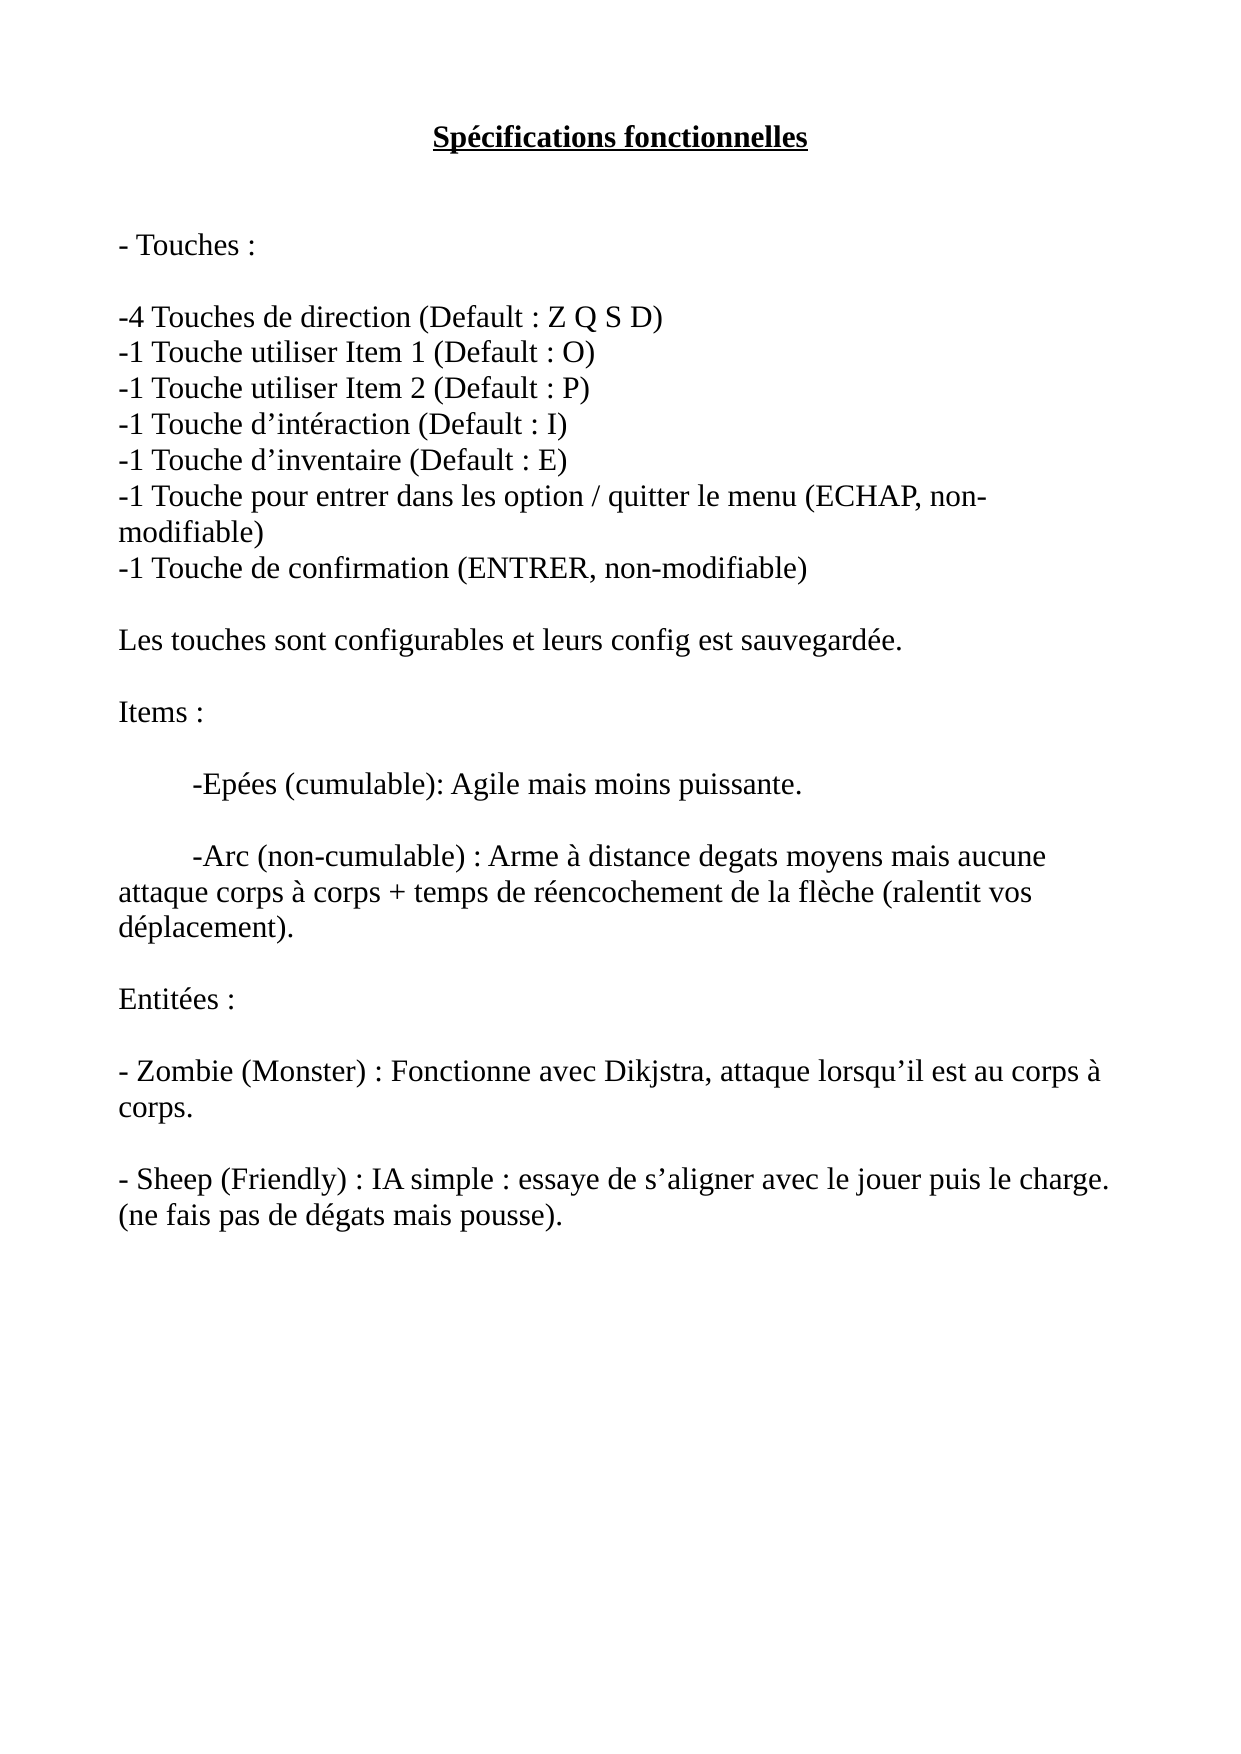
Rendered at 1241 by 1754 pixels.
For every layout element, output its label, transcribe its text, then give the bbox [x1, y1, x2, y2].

text -Arc (non-cumulable) : Arme à distance degats moyens mais aucune attaque corps à corps + temps de réencochement de la flèche (ralentit vos déplacement). [118, 837, 1122, 945]
text Spécifications fonctionnelles [118, 118, 1122, 154]
text - Touches : [118, 226, 1122, 262]
text -1 Touche d’intéraction (Default : I) [118, 406, 1122, 442]
text - Sheep (Friendly) : IA simple : essaye de s’aligner avec le jouer puis le charge. (ne fais pas de dégats mais pousse). [118, 1160, 1122, 1232]
text -4 Touches de direction (Default : Z Q S D) [118, 298, 1122, 334]
text -1 Touche pour entrer dans les option / quitter le menu (ECHAP, non-modifiable) [118, 477, 1122, 549]
text Les touches sont configurables et leurs config est sauvegardée. [118, 621, 1122, 657]
text Entitées : [118, 981, 1122, 1017]
text -1 Touche d’inventaire (Default : E) [118, 442, 1122, 477]
text -1 Touche utiliser Item 2 (Default : P) [118, 370, 1122, 406]
text -1 Touche utiliser Item 1 (Default : O) [118, 334, 1122, 370]
text Items : [118, 693, 1122, 729]
text -1 Touche de confirmation (ENTRER, non-modifiable) [118, 549, 1122, 585]
text - Zombie (Monster) : Fonctionne avec Dikjstra, attaque lorsqu’il est au corps à corps. [118, 1052, 1122, 1124]
text -Epées (cumulable): Agile mais moins puissante. [118, 765, 1122, 801]
